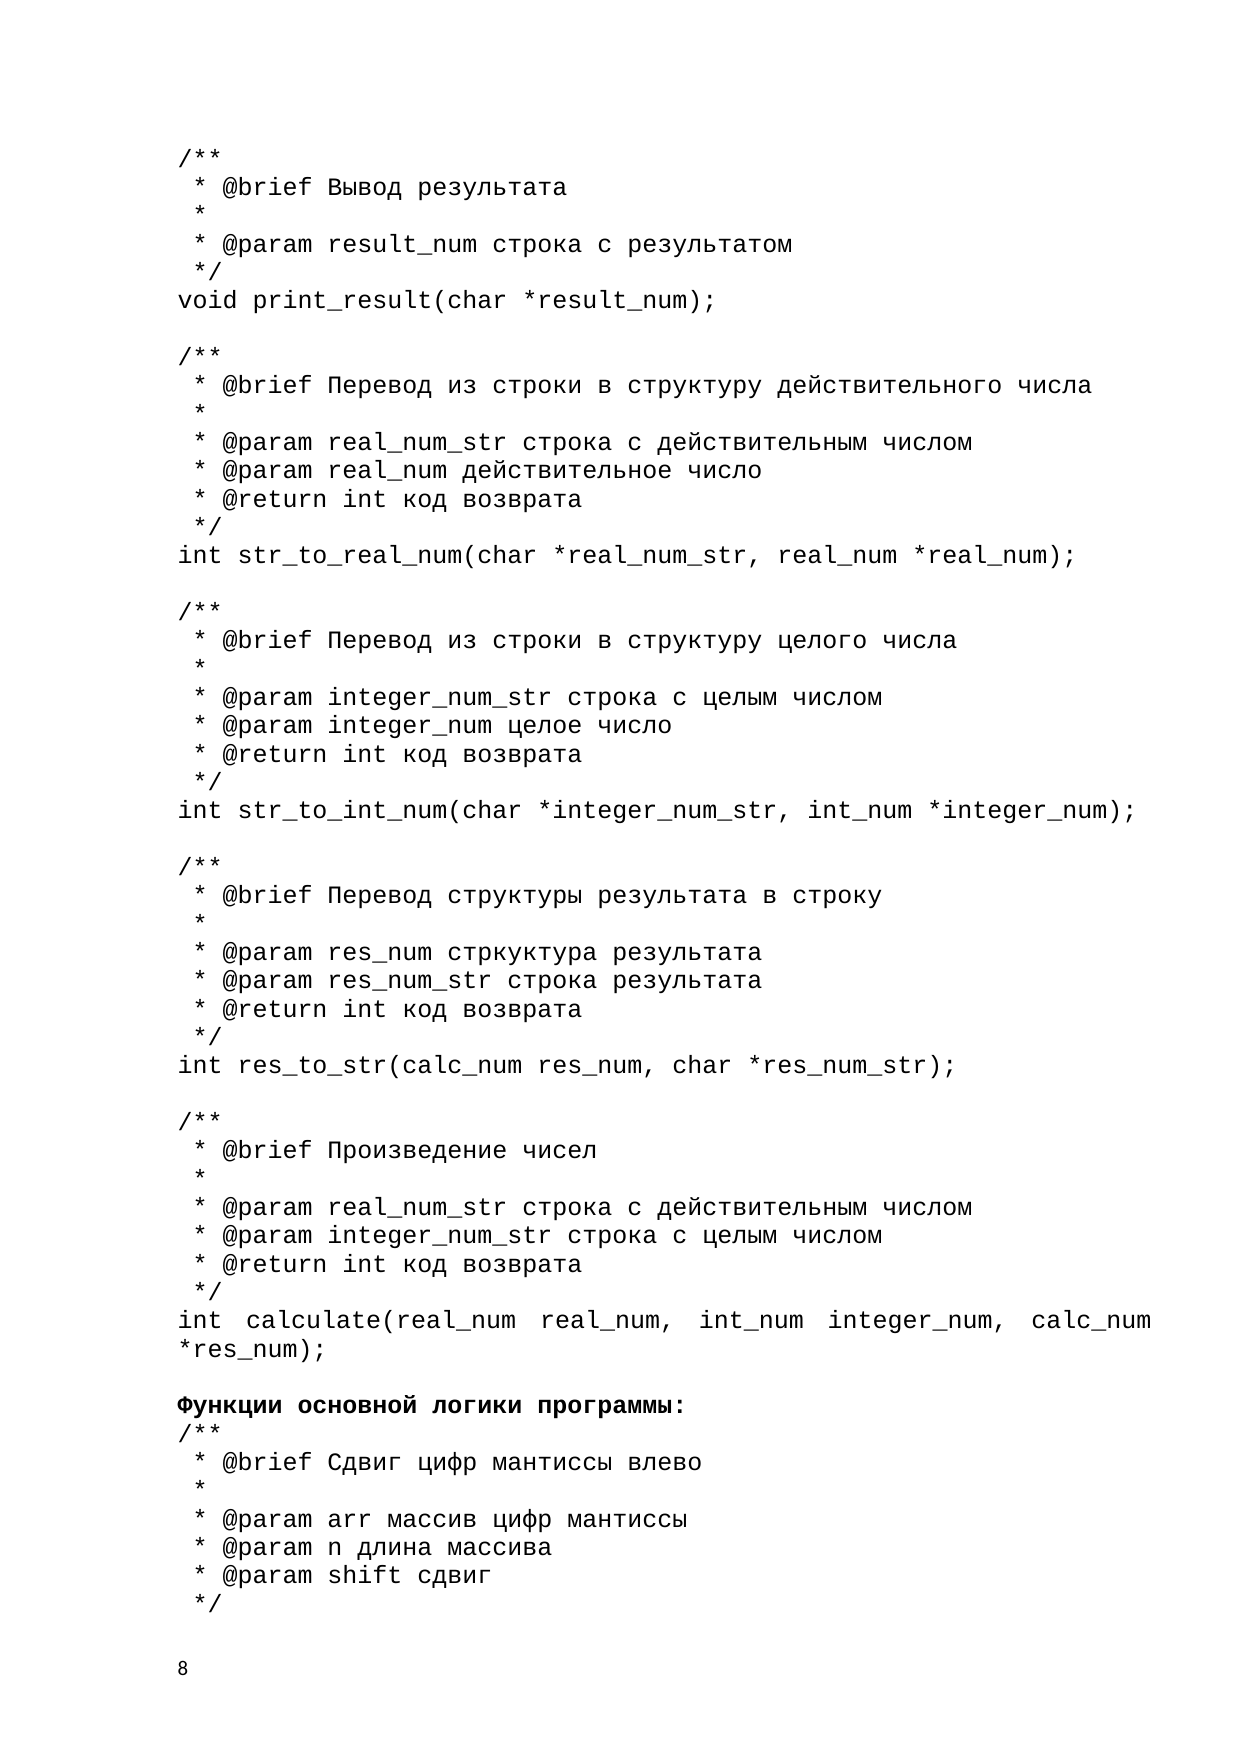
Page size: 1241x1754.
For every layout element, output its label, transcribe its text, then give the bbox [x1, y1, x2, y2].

text int str_to_real_num(char *real_num_str, real_num *real_num); [177, 543, 1152, 571]
text * @param arr массив цифр мантиссы [177, 1506, 1152, 1535]
text * @param shift сдвиг [177, 1563, 1152, 1591]
text * @brief Перевод из строки в структуру целого числа [177, 628, 1152, 656]
text /** [177, 600, 1152, 628]
text */ [177, 770, 1152, 798]
text * [177, 911, 1152, 940]
text */ [177, 1025, 1152, 1053]
text */ [177, 260, 1152, 288]
text * @param integer_num_str строка с целым числом [177, 1223, 1152, 1251]
text /** [177, 1110, 1152, 1138]
text /** [177, 855, 1152, 883]
text * [177, 401, 1152, 430]
text int str_to_int_num(char *integer_num_str, int_num *integer_num); [177, 798, 1152, 826]
text /** [177, 1421, 1152, 1450]
text * @param real_num_str строка с действительным числом [177, 1195, 1152, 1223]
text int calculate(real_num real_num, int_num integer_num, calc_num *res_num); [177, 1308, 1152, 1365]
text * @param real_num_str строка с действительным числом [177, 430, 1152, 458]
text * @return int код возврата [177, 486, 1152, 515]
text */ [177, 515, 1152, 543]
text * @brief Перевод структуры результата в строку [177, 883, 1152, 911]
text void print_result(char *result_num); [177, 288, 1152, 316]
text int res_to_str(calc_num res_num, char *res_num_str); [177, 1053, 1152, 1081]
text * @return int код возврата [177, 741, 1152, 770]
text * @brief Вывод результата [177, 175, 1152, 203]
text /** [177, 345, 1152, 373]
text */ [177, 1591, 1152, 1620]
text * @param res_num_str строка результата [177, 968, 1152, 996]
text Функции основной логики программы: [177, 1393, 1152, 1421]
text * [177, 1478, 1152, 1506]
text * @param integer_num целое число [177, 713, 1152, 741]
text * @param n длина массива [177, 1535, 1152, 1563]
text */ [177, 1280, 1152, 1308]
text * [177, 203, 1152, 231]
text /** [177, 146, 1152, 175]
text * @return int код возврата [177, 996, 1152, 1025]
text * @brief Сдвиг цифр мантиссы влево [177, 1450, 1152, 1478]
text * @brief Перевод из строки в структуру действительного числа [177, 373, 1152, 401]
text * @param integer_num_str строка с целым числом [177, 685, 1152, 713]
text * @brief Произведение чисел [177, 1138, 1152, 1166]
text * @return int код возврата [177, 1251, 1152, 1280]
text * @param res_num стркуктура результата [177, 940, 1152, 968]
text * [177, 1166, 1152, 1195]
text * [177, 656, 1152, 685]
text * @param real_num действительное число [177, 458, 1152, 486]
text * @param result_num строка с результатом [177, 231, 1152, 260]
